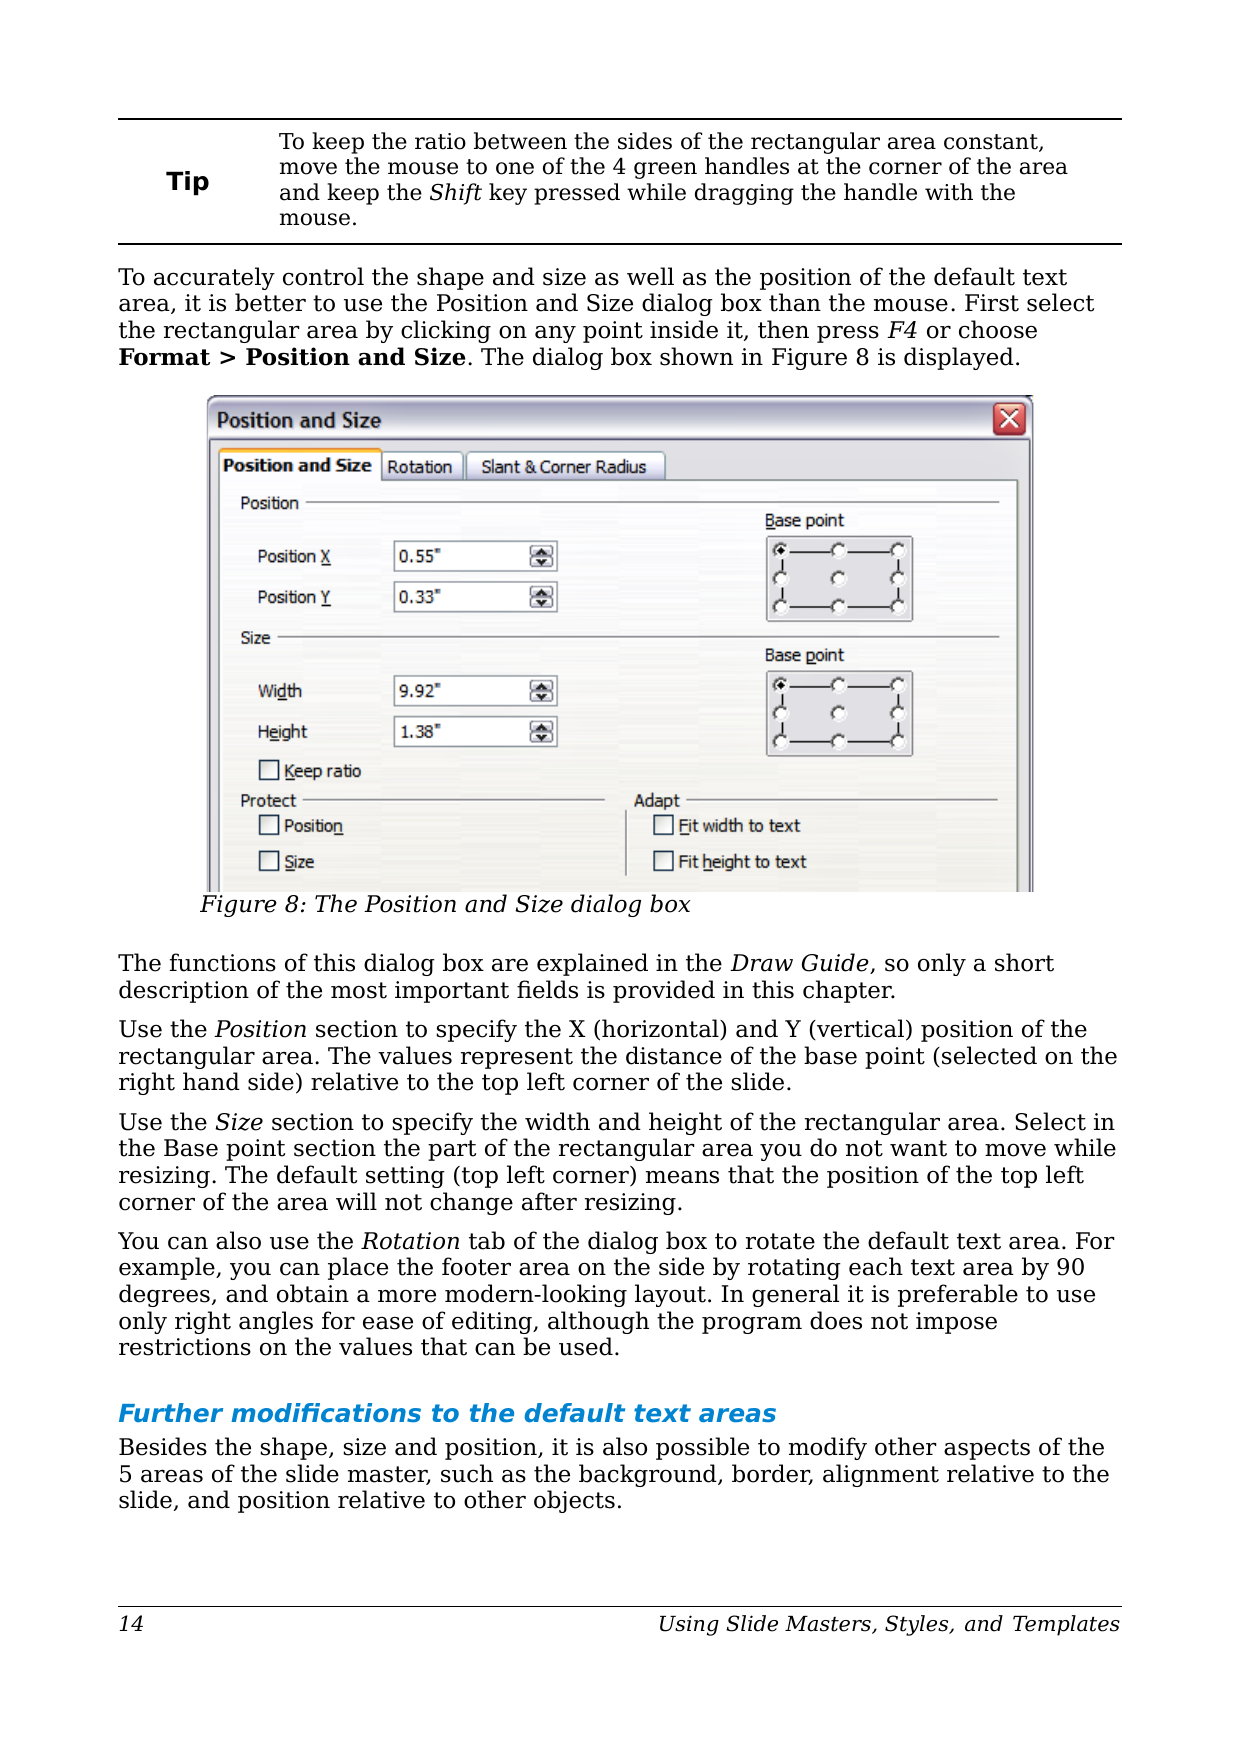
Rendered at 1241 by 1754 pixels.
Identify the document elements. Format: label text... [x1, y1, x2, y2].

text You can also use the Rotation tab of the dialog box to rotate the default text area. For example, you can place the footer area on the side by rotating each text area by 90 degrees, and obtain a more modern-looking layout. In general it is preferable to use only right angles for ease of editing, although the program does not impose restrictions on the values that can be used. [118, 1228, 1122, 1361]
table_header Tip [118, 120, 257, 243]
text The functions of this dialog box are explained in the Draw Guide, so only a short description of the most important fields is provided in this chapter. [118, 950, 1122, 1004]
table_header To keep the ratio between the sides of the rectangular area constant, move the mouse to one of the 4 green handles at the corner of the area and keep the Shift key pressed while dragging the handle with the mouse. [258, 120, 1122, 243]
text To accurately control the shape and size as well as the position of the default text area, it is better to use the Position and Size dialog box than the mouse. First select the rectangular area by clicking on any point inside it, then press F4 or choose Format > Position and Size. The dialog box shown in Figure 8 is displayed. [118, 264, 1122, 371]
text Use the Size section to specify the width and height of the rectangular area. Select in the Base point section the part of the rectangular area you do not want to move while resizing. The default setting (top left corner) means that the position of the top left corner of the area will not change after resizing. [118, 1109, 1122, 1215]
text Figure 8: The Position and Size dialog box [200, 396, 1040, 918]
text Use the Position section to specify the X (horizontal) and Y (vertical) position of the rectangular area. The values represent the distance of the base point (selected on the right hand side) relative to the top left corner of the slide. [118, 1016, 1122, 1096]
picture [206, 395, 1034, 892]
text Besides the shape, size and position, it is also possible to modify other aspects of the 5 areas of the slide master, such as the background, border, alignment relative to the slide, and position relative to other objects. [118, 1434, 1122, 1514]
subtitle Further modifications to the default text areas [118, 1399, 1122, 1428]
